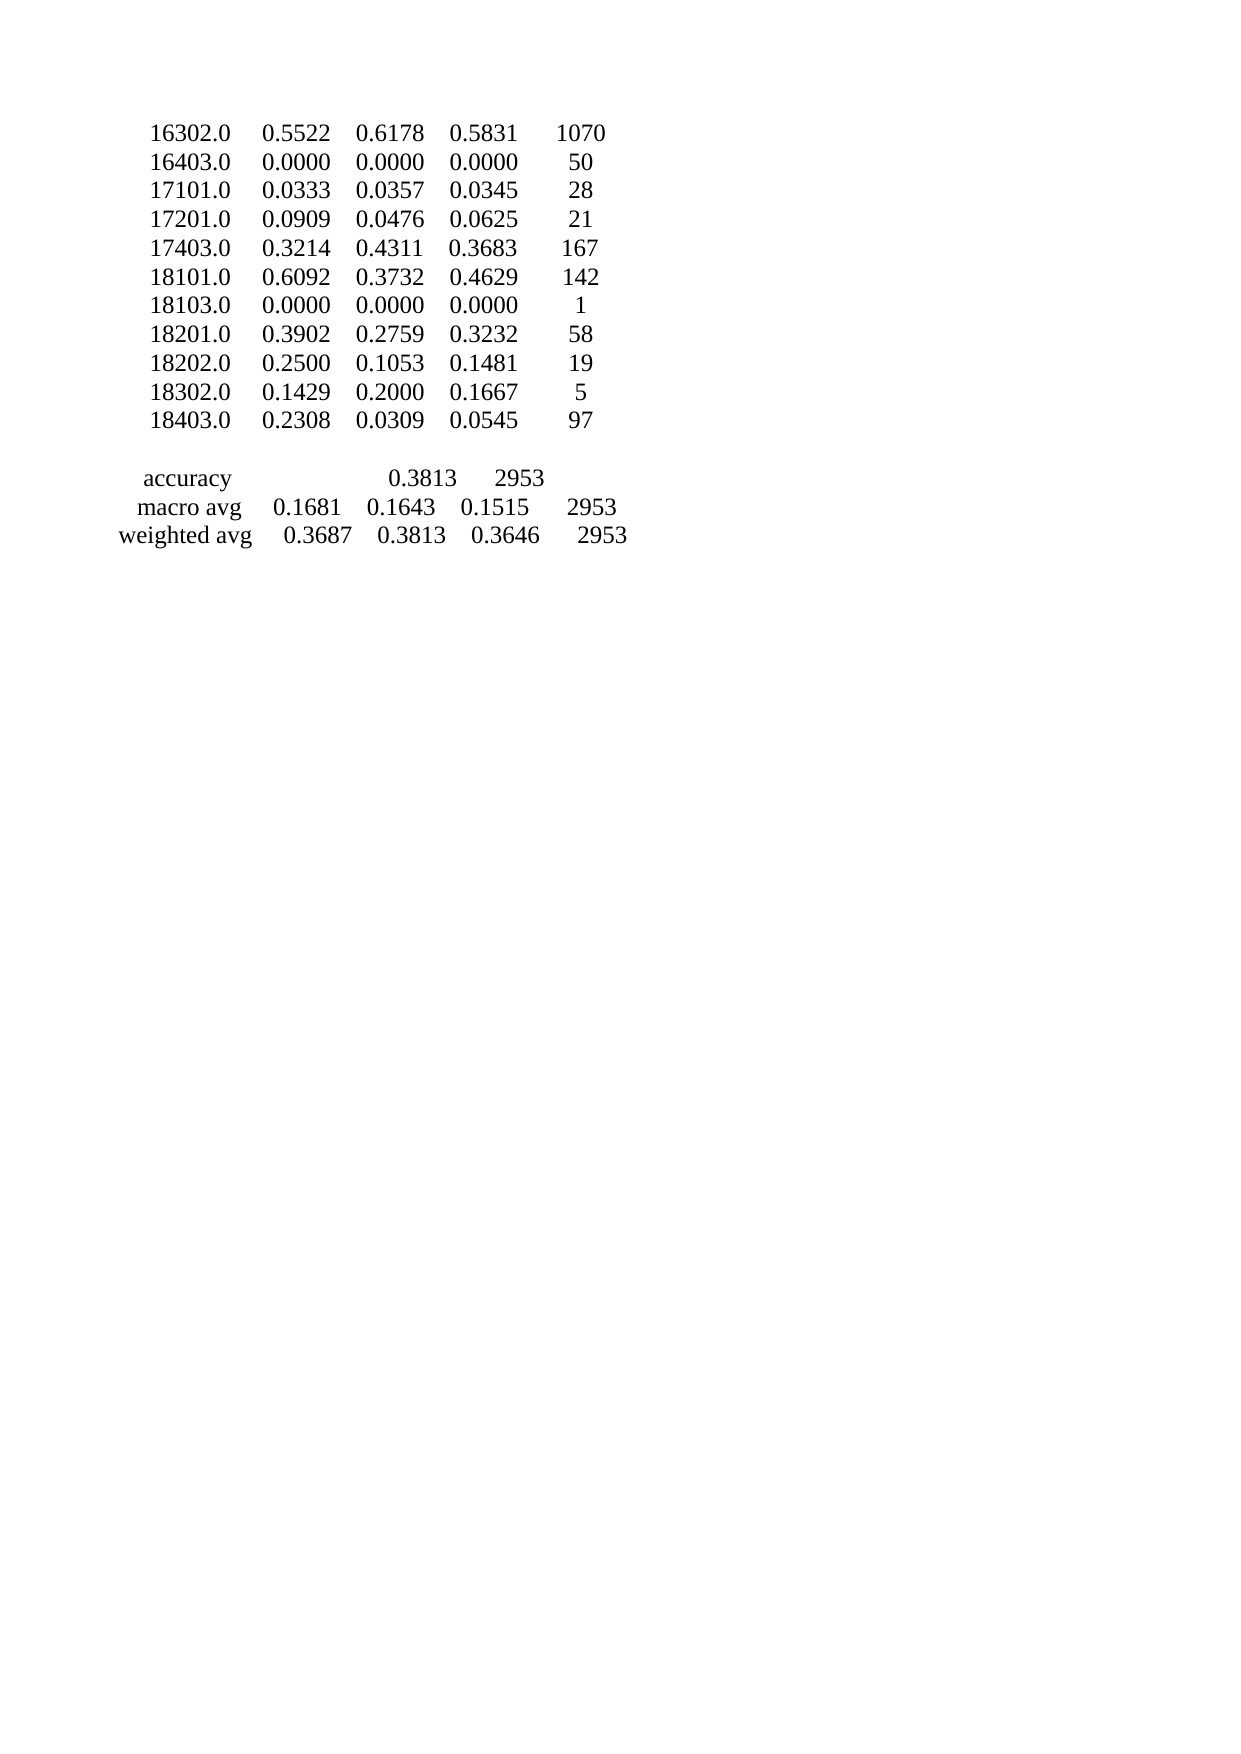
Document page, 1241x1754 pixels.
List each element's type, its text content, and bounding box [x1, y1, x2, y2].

text 17101.0 0.0333 0.0357 0.0345 28 [118, 176, 1122, 204]
text 18103.0 0.0000 0.0000 0.0000 1 [118, 291, 1122, 319]
text 16403.0 0.0000 0.0000 0.0000 50 [118, 147, 1122, 176]
text 17201.0 0.0909 0.0476 0.0625 21 [118, 204, 1122, 233]
text accuracy 0.3813 2953 [118, 463, 1122, 492]
text weighted avg 0.3687 0.3813 0.3646 2953 [118, 521, 1122, 549]
text 16302.0 0.5522 0.6178 0.5831 1070 [118, 118, 1122, 147]
text 17403.0 0.3214 0.4311 0.3683 167 [118, 233, 1122, 262]
text 18302.0 0.1429 0.2000 0.1667 5 [118, 377, 1122, 406]
text macro avg 0.1681 0.1643 0.1515 2953 [118, 492, 1122, 521]
text 18202.0 0.2500 0.1053 0.1481 19 [118, 348, 1122, 377]
text 18201.0 0.3902 0.2759 0.3232 58 [118, 319, 1122, 348]
text 18403.0 0.2308 0.0309 0.0545 97 [118, 406, 1122, 434]
text 18101.0 0.6092 0.3732 0.4629 142 [118, 262, 1122, 291]
